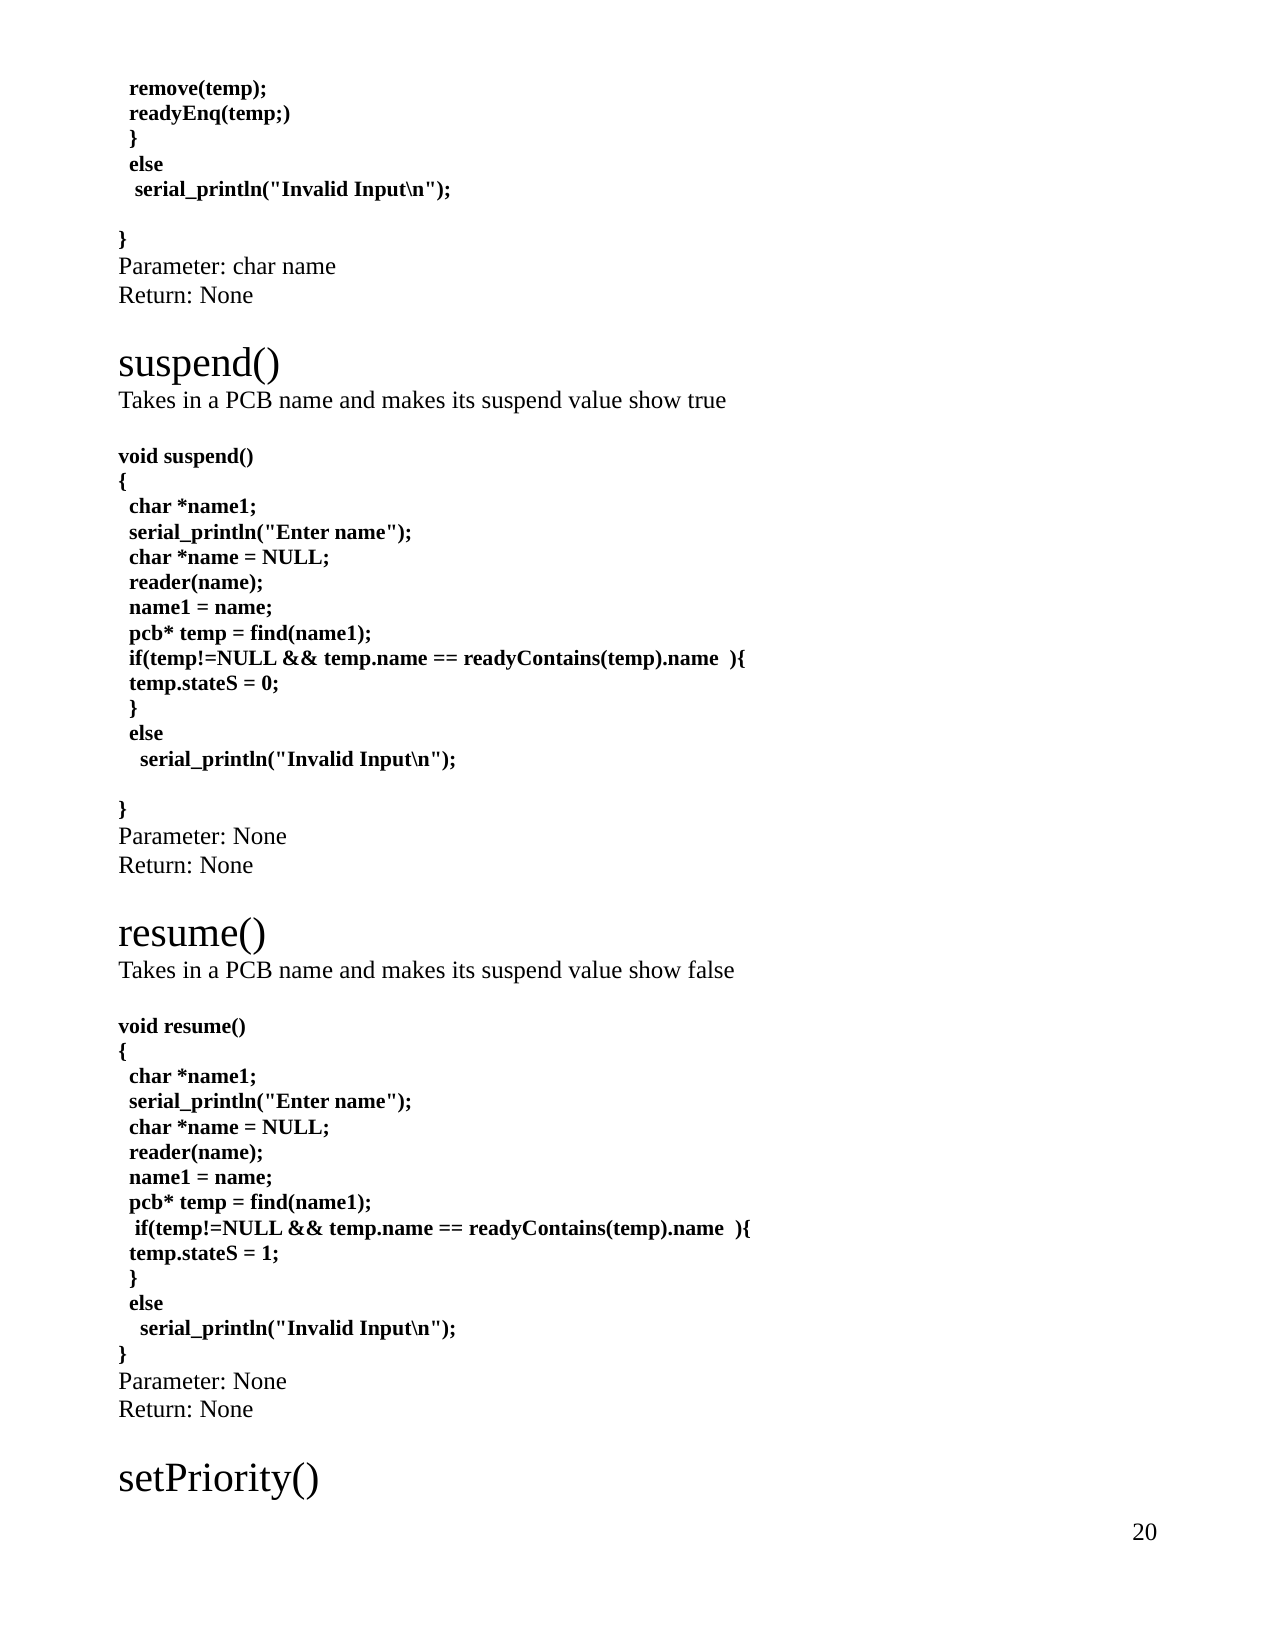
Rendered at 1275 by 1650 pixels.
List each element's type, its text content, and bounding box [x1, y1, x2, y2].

text Parameter: char name [118, 251, 1157, 280]
text serial_println("Invalid Input\n"); [118, 176, 1157, 201]
text setPriority() [118, 1452, 1157, 1500]
text Return: None [118, 850, 1157, 879]
text char *name = NULL; [118, 1114, 1157, 1139]
text suspend() [118, 338, 1157, 386]
text reader(name); [118, 1139, 1157, 1164]
text } [118, 1341, 1157, 1366]
text serial_println("Invalid Input\n"); [118, 746, 1157, 771]
text Takes in a PCB name and makes its suspend value show false [118, 955, 1157, 984]
text name1 = name; [118, 594, 1157, 619]
text if(temp!=NULL && temp.name == readyContains(temp).name ){ [118, 645, 1157, 670]
text } [118, 226, 1157, 251]
text Parameter: None [118, 1366, 1157, 1394]
text reader(name); [118, 569, 1157, 594]
text else [118, 151, 1157, 176]
text if(temp!=NULL && temp.name == readyContains(temp).name ){ [118, 1214, 1157, 1240]
text name1 = name; [118, 1164, 1157, 1189]
text { [118, 1038, 1157, 1063]
text } [118, 1265, 1157, 1290]
text } [118, 125, 1157, 151]
text else [118, 720, 1157, 746]
text Parameter: None [118, 821, 1157, 850]
text void resume() [118, 1013, 1157, 1038]
text serial_println("Invalid Input\n"); [118, 1315, 1157, 1341]
text serial_println("Enter name"); [118, 519, 1157, 544]
text temp.stateS = 0; [118, 670, 1157, 695]
text pcb* temp = find(name1); [118, 619, 1157, 645]
text Takes in a PCB name and makes its suspend value show true [118, 386, 1157, 414]
text temp.stateS = 1; [118, 1240, 1157, 1265]
text else [118, 1290, 1157, 1315]
text char *name1; [118, 1063, 1157, 1088]
text Return: None [118, 280, 1157, 309]
text serial_println("Enter name"); [118, 1088, 1157, 1114]
text char *name = NULL; [118, 544, 1157, 569]
text void suspend() [118, 443, 1157, 468]
text remove(temp); [118, 75, 1157, 100]
text { [118, 468, 1157, 493]
text char *name1; [118, 493, 1157, 519]
text } [118, 796, 1157, 821]
text pcb* temp = find(name1); [118, 1189, 1157, 1214]
text readyEnq(temp;) [118, 100, 1157, 125]
text resume() [118, 907, 1157, 955]
text Return: None [118, 1394, 1157, 1423]
text } [118, 695, 1157, 720]
